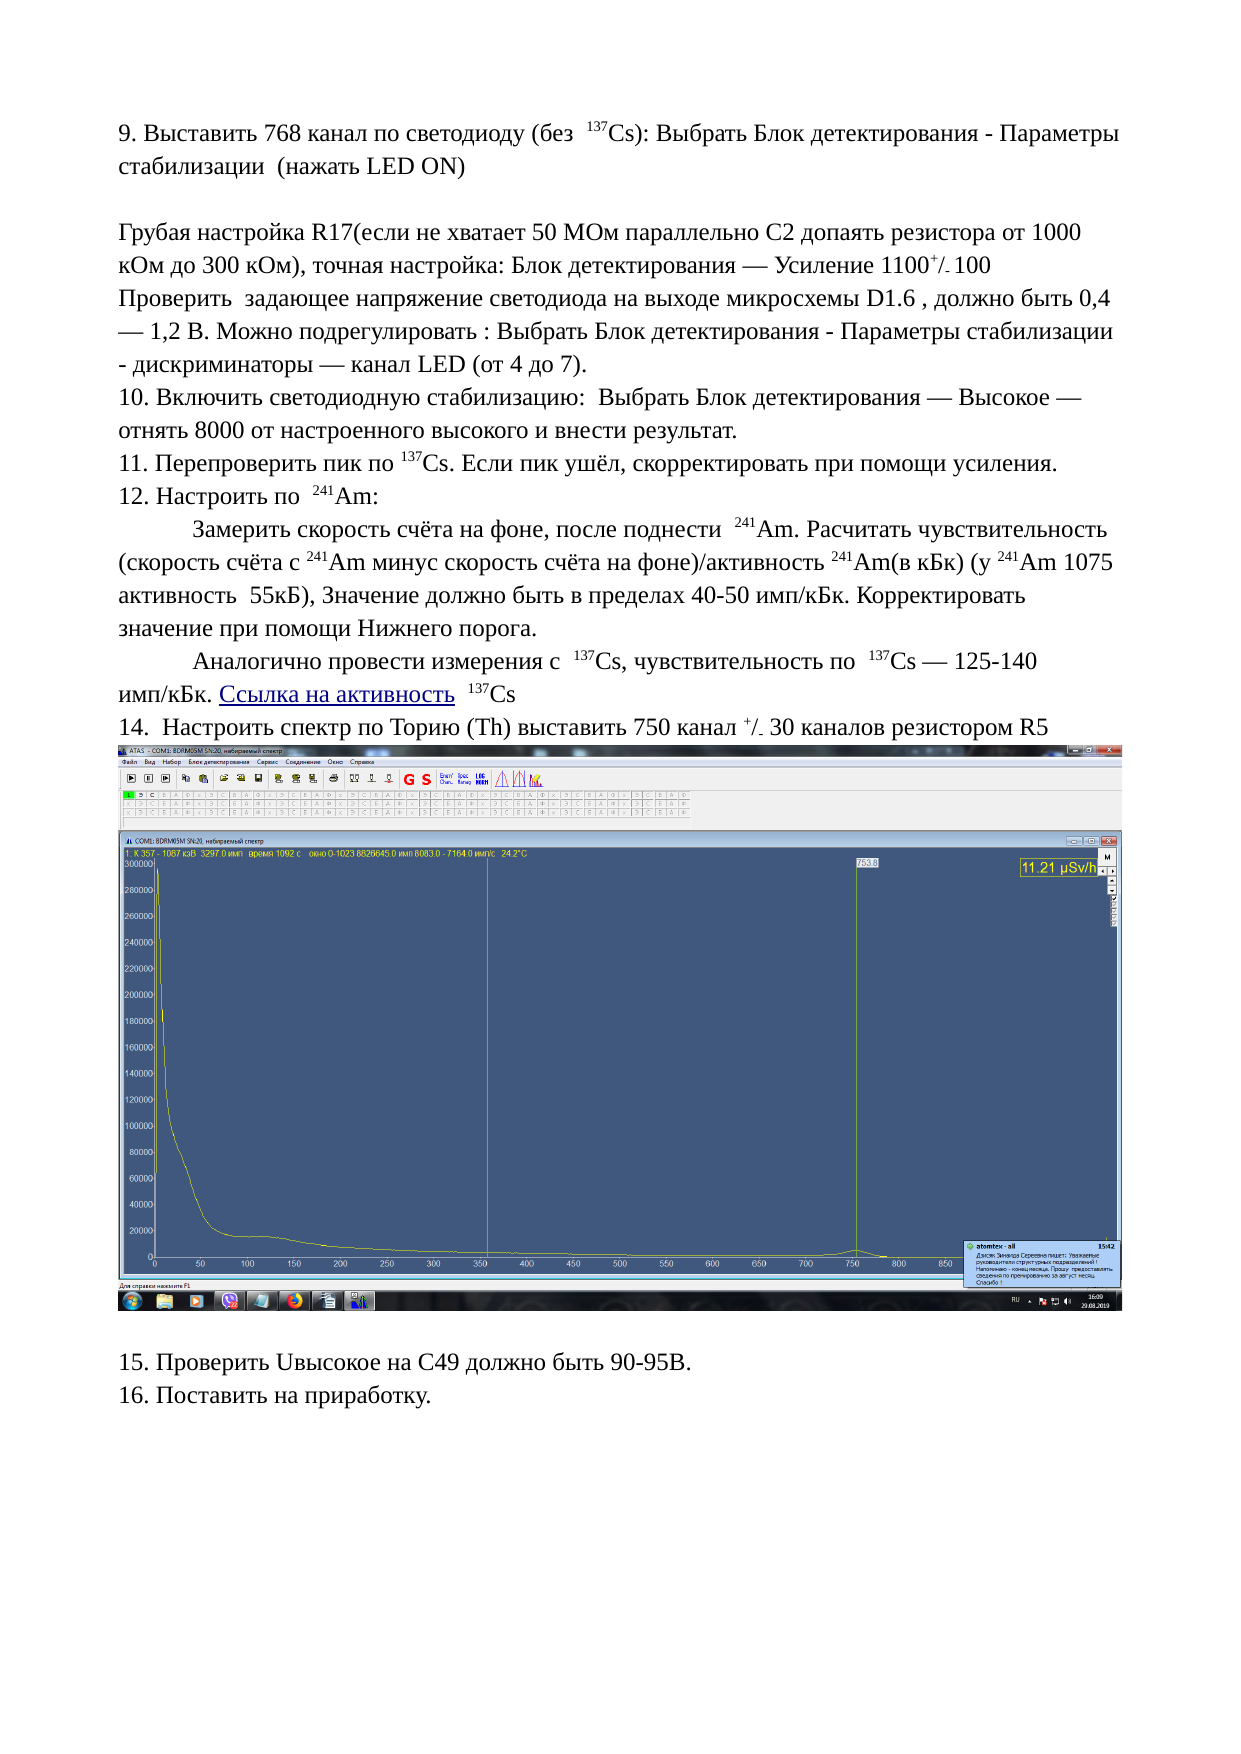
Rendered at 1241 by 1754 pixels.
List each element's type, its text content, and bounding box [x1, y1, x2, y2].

text 14. Настроить спектр по Торию (Th) выставить 750 канал +/- 30 каналов резистором R5 [118, 712, 1122, 741]
text Грубая настройка R17(если не хватает 50 МОм параллельно С2 допаять резистора от 1000 кОм до 300 кОм), точная настройка: Блок детектирования — Усиление 1100+/- 100 [118, 217, 1122, 279]
text 12. Настроить по 241Am: [118, 481, 1122, 510]
picture [118, 745, 1123, 1311]
text 9. Выставить 768 канал по светодиоду (без 137Cs): Выбрать Блок детектирования - Параметры стабилизации (нажать LED ON) [118, 118, 1122, 180]
text 15. Проверить Uвысокое на С49 должно быть 90-95В. [118, 1347, 1122, 1376]
text 16. Поставить на приработку. [118, 1381, 1122, 1409]
text 11. Перепроверить пик по 137Cs. Если пик ушёл, скорректировать при помощи усиления. [118, 448, 1122, 477]
text Аналогично провести измерения с 137Cs, чувствительность по 137Cs — 125-140 имп/кБк. Ссылка на активность 137Cs [118, 646, 1122, 708]
text Замерить скорость счёта на фоне, после поднести 241Am. Расчитать чувствительность (скорость счёта с 241Am минус скорость счёта на фоне)/активность 241Am(в кБк) (у 241Am 1075 активность 55кБ), Значение должно быть в пределах 40-50 имп/кБк. Корректировать значение при помощи Нижнего порога. [118, 514, 1122, 642]
text Проверить задающее напряжение светодиода на выходе микросхемы D1.6 , должно быть 0,4 — 1,2 В. Можно подрегулировать : Выбрать Блок детектирования - Параметры стабилизации - дискриминаторы — канал LED (от 4 до 7). [118, 283, 1122, 378]
text 10. Включить светодиодную стабилизацию: Выбрать Блок детектирования — Высокое — отнять 8000 от настроенного высокого и внести результат. [118, 382, 1122, 444]
